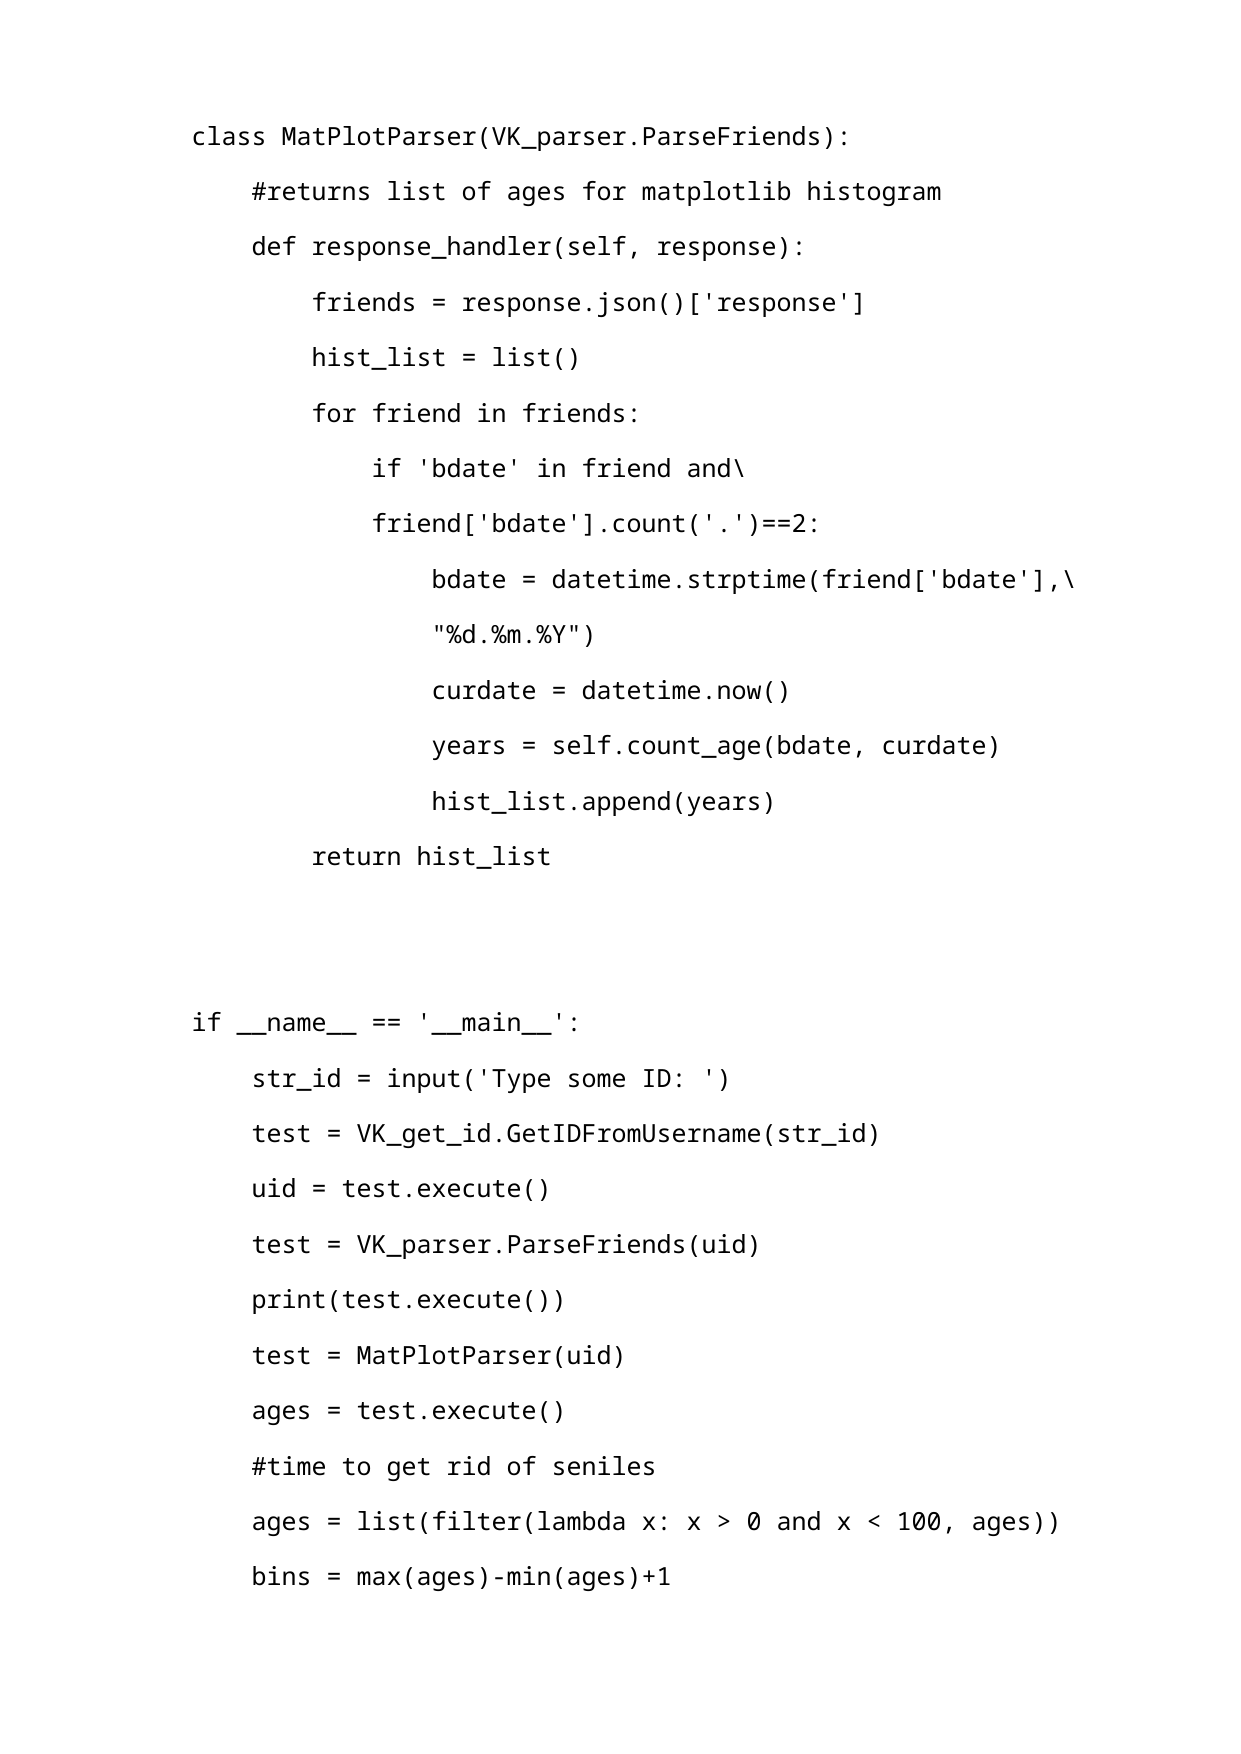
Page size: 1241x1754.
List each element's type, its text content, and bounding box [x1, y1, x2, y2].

text friends = response.json()['response'] [118, 284, 1122, 318]
text test = VK_parser.ParseFriends(uid) [118, 1226, 1122, 1261]
text bins = max(ages)-min(ages)+1 [118, 1559, 1122, 1593]
text uid = test.execute() [118, 1171, 1122, 1205]
text #returns list of ages for matplotlib histogram [118, 173, 1122, 208]
text "%d.%m.%Y") [118, 617, 1122, 651]
text print(test.execute()) [118, 1282, 1122, 1316]
text if __name__ == '__main__': [118, 1005, 1122, 1039]
text bdate = datetime.strptime(friend['bdate'],\ [118, 561, 1122, 596]
text ages = list(filter(lambda x: x > 0 and x < 100, ages)) [118, 1503, 1122, 1538]
text hist_list.append(years) [118, 783, 1122, 817]
text if 'bdate' in friend and\ [118, 451, 1122, 485]
text for friend in friends: [118, 395, 1122, 429]
text friend['bdate'].count('.')==2: [118, 506, 1122, 540]
text return hist_list [118, 838, 1122, 873]
text ages = test.execute() [118, 1393, 1122, 1427]
text #time to get rid of seniles [118, 1448, 1122, 1482]
text curdate = datetime.now() [118, 672, 1122, 706]
text str_id = input('Type some ID: ') [118, 1060, 1122, 1094]
text class MatPlotParser(VK_parser.ParseFriends): [118, 118, 1122, 152]
text years = self.count_age(bdate, curdate) [118, 728, 1122, 762]
text test = MatPlotParser(uid) [118, 1337, 1122, 1371]
text test = VK_get_id.GetIDFromUsername(str_id) [118, 1116, 1122, 1150]
text def response_handler(self, response): [118, 229, 1122, 263]
text hist_list = list() [118, 340, 1122, 374]
